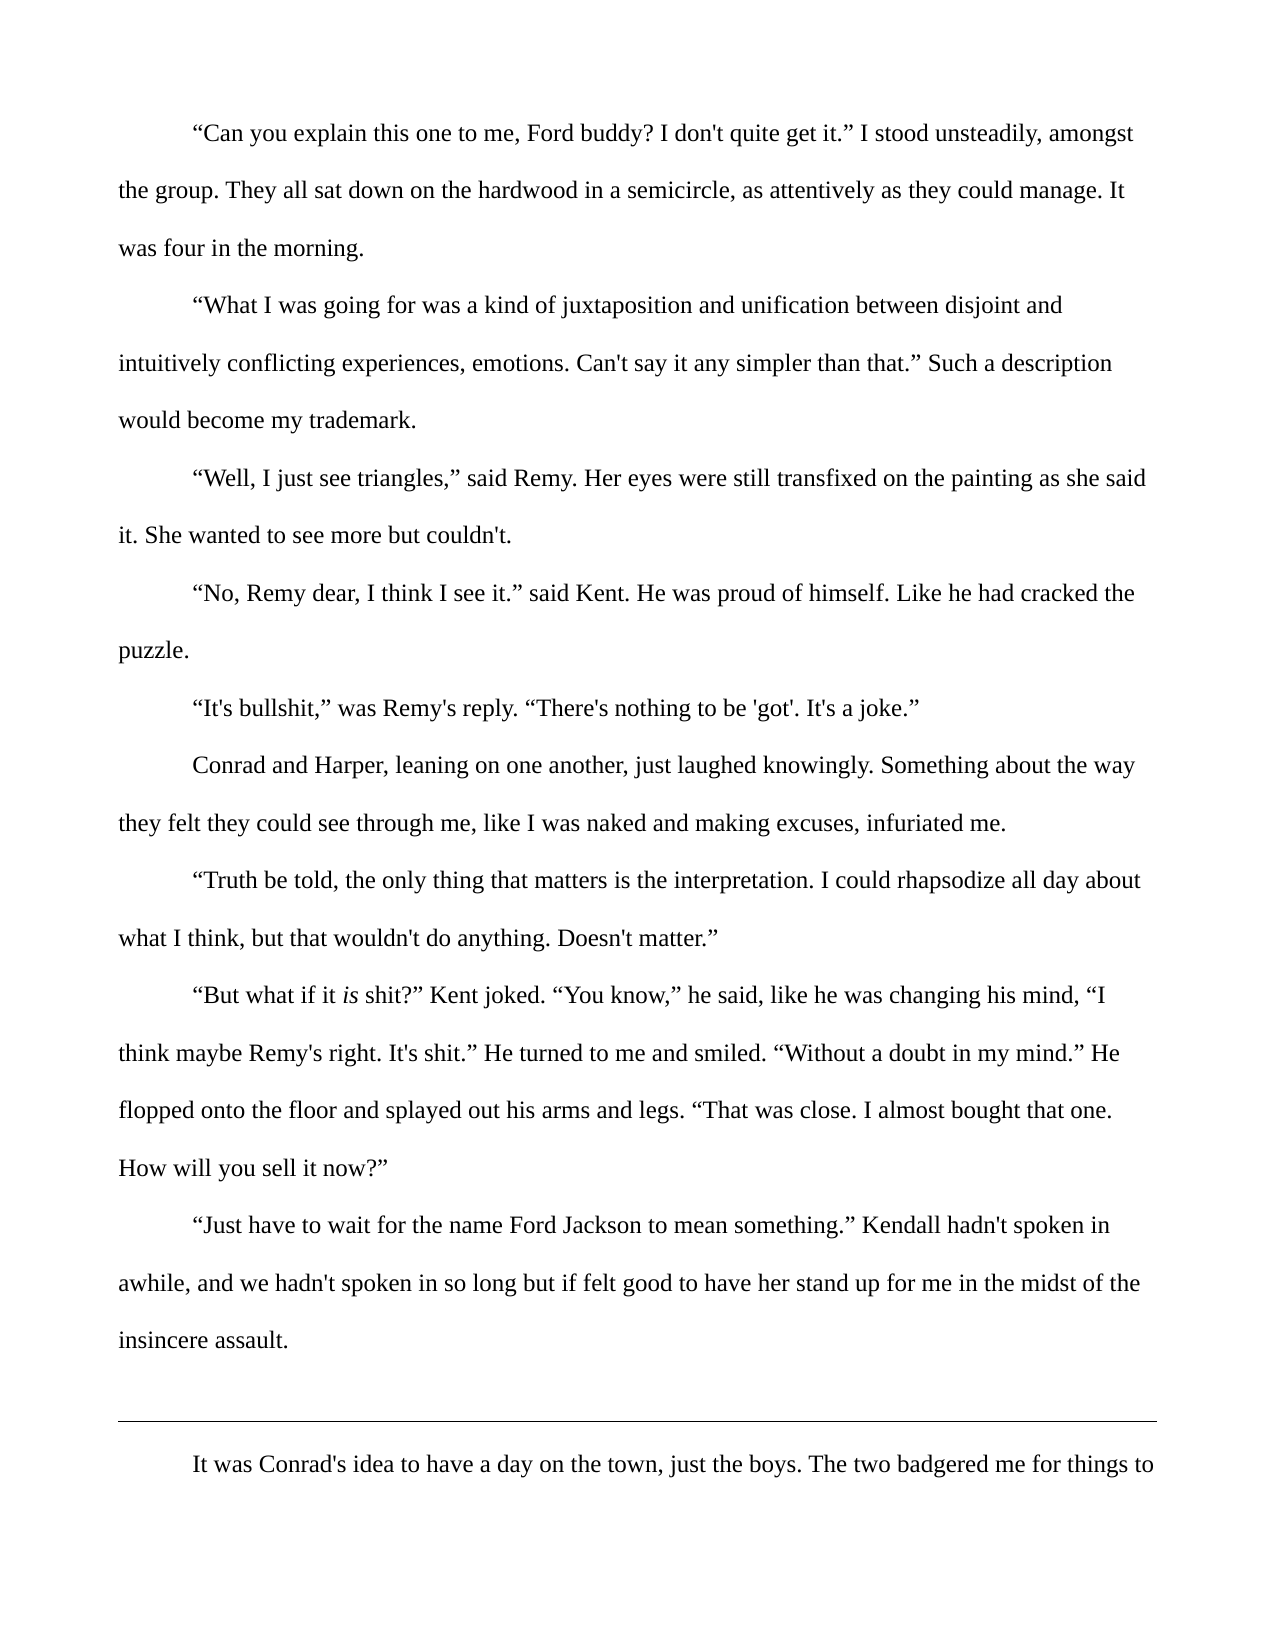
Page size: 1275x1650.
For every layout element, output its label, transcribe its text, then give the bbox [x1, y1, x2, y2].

text It was Conrad's idea to have a day on the town, just the boys. The two badgered me for things to [118, 1449, 1157, 1478]
text “Truth be told, the only thing that matters is the interpretation. I could rhapsodize all day about what I think, but that wouldn't do anything. Doesn't matter.” [118, 866, 1157, 952]
text “Well, I just see triangles,” said Remy. Her eyes were still transfixed on the painting as she said it. She wanted to see more but couldn't. [118, 463, 1157, 549]
text “No, Remy dear, I think I see it.” said Kent. He was proud of himself. Like he had cracked the puzzle. [118, 578, 1157, 664]
text Conrad and Harper, leaning on one another, just laughed knowingly. Something about the way they felt they could see through me, like I was naked and making excuses, infuriated me. [118, 751, 1157, 837]
text “What I was going for was a kind of juxtaposition and unification between disjoint and intuitively conflicting experiences, emotions. Can't say it any simpler than that.” Such a description would become my trademark. [118, 291, 1157, 434]
text “Can you explain this one to me, Ford buddy? I don't quite get it.” I stood unsteadily, amongst the group. They all sat down on the hardwood in a semicircle, as attentively as they could manage. It was four in the morning. [118, 118, 1157, 262]
text “It's bullshit,” was Remy's reply. “There's nothing to be 'got'. It's a joke.” [118, 693, 1157, 722]
text “Just have to wait for the name Ford Jackson to mean something.” Kendall hadn't spoken in awhile, and we hadn't spoken in so long but if felt good to have her stand up for me in the midst of the insincere assault. [118, 1211, 1157, 1354]
text “But what if it is shit?” Kent joked. “You know,” he said, like he was changing his mind, “I think maybe Remy's right. It's shit.” He turned to me and smiled. “Without a doubt in my mind.” He flopped onto the floor and splayed out his arms and legs. “That was close. I almost bought that one. How will you sell it now?” [118, 981, 1157, 1182]
